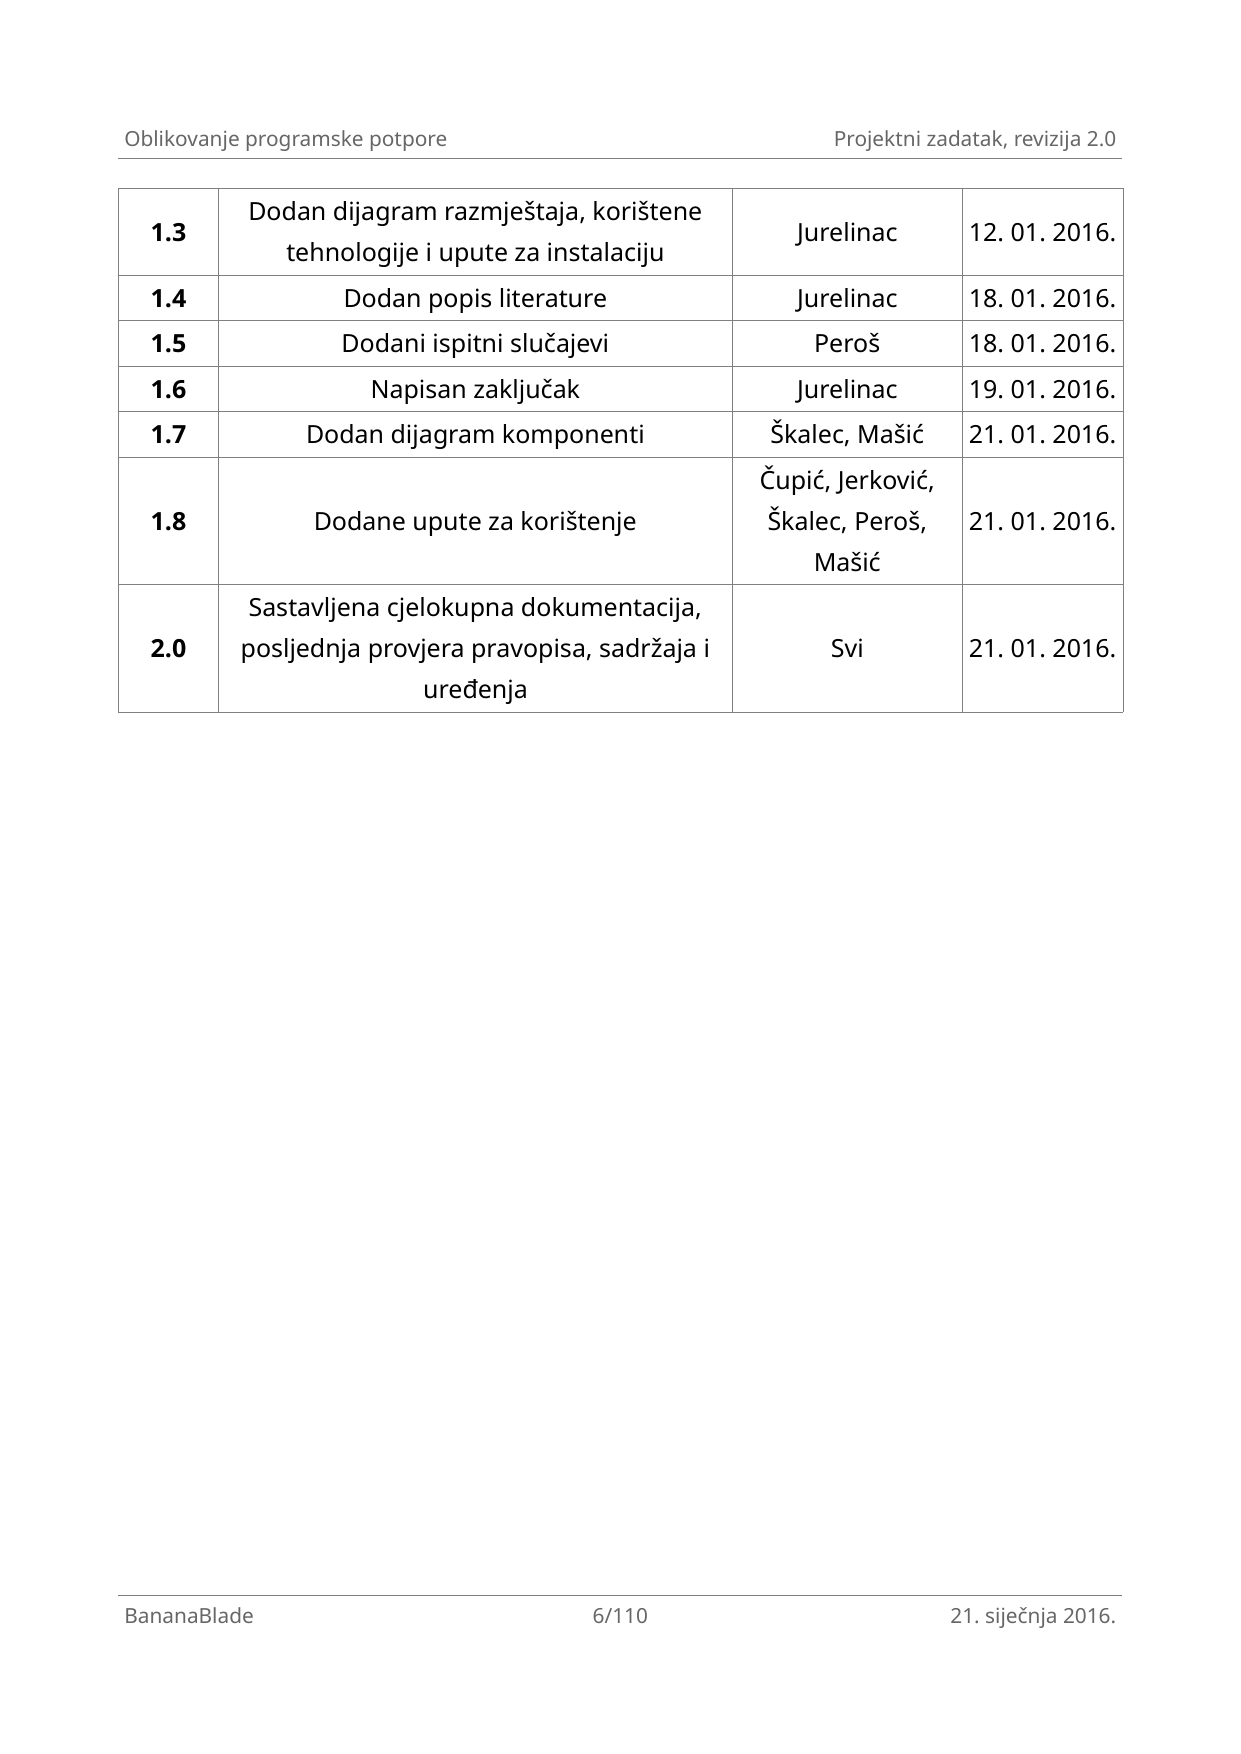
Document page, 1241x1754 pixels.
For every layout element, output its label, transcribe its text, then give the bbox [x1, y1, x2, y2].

table_cell 21. 01. 2016. [963, 412, 1123, 457]
table_cell 1.8 [119, 458, 218, 584]
table_cell 1.7 [119, 412, 218, 457]
table_cell 18. 01. 2016. [963, 321, 1123, 366]
table_cell 18. 01. 2016. [963, 276, 1123, 320]
table_cell 21. 01. 2016. [963, 458, 1123, 584]
table_cell 19. 01. 2016. [963, 367, 1123, 411]
table_cell Peroš [733, 321, 962, 366]
table_cell Dodan dijagram razmještaja, korištene tehnologije i upute za instalaciju [219, 189, 732, 274]
table_cell Svi [733, 585, 962, 712]
table_cell 1.5 [119, 321, 218, 366]
table_cell 2.0 [119, 585, 218, 712]
table_cell Dodani ispitni slučajevi [219, 321, 732, 366]
table_cell Dodan popis literature [219, 276, 732, 320]
table_cell Dodan dijagram komponenti [219, 412, 732, 457]
table_cell 1.3 [119, 189, 218, 274]
table_cell 12. 01. 2016. [963, 189, 1123, 274]
table_cell Jurelinac [733, 367, 962, 411]
table_cell Sastavljena cjelokupna dokumentacija, posljednja provjera pravopisa, sadržaja i uređenja [219, 585, 732, 712]
table_cell 1.6 [119, 367, 218, 411]
table_cell Dodane upute za korištenje [219, 458, 732, 584]
table_cell 1.4 [119, 276, 218, 320]
table_cell Čupić, Jerković, Škalec, Peroš, Mašić [733, 458, 962, 584]
table_cell 21. 01. 2016. [963, 585, 1123, 712]
table_cell Napisan zaključak [219, 367, 732, 411]
table_cell Jurelinac [733, 189, 962, 274]
table_cell Škalec, Mašić [733, 412, 962, 457]
table_cell Jurelinac [733, 276, 962, 320]
